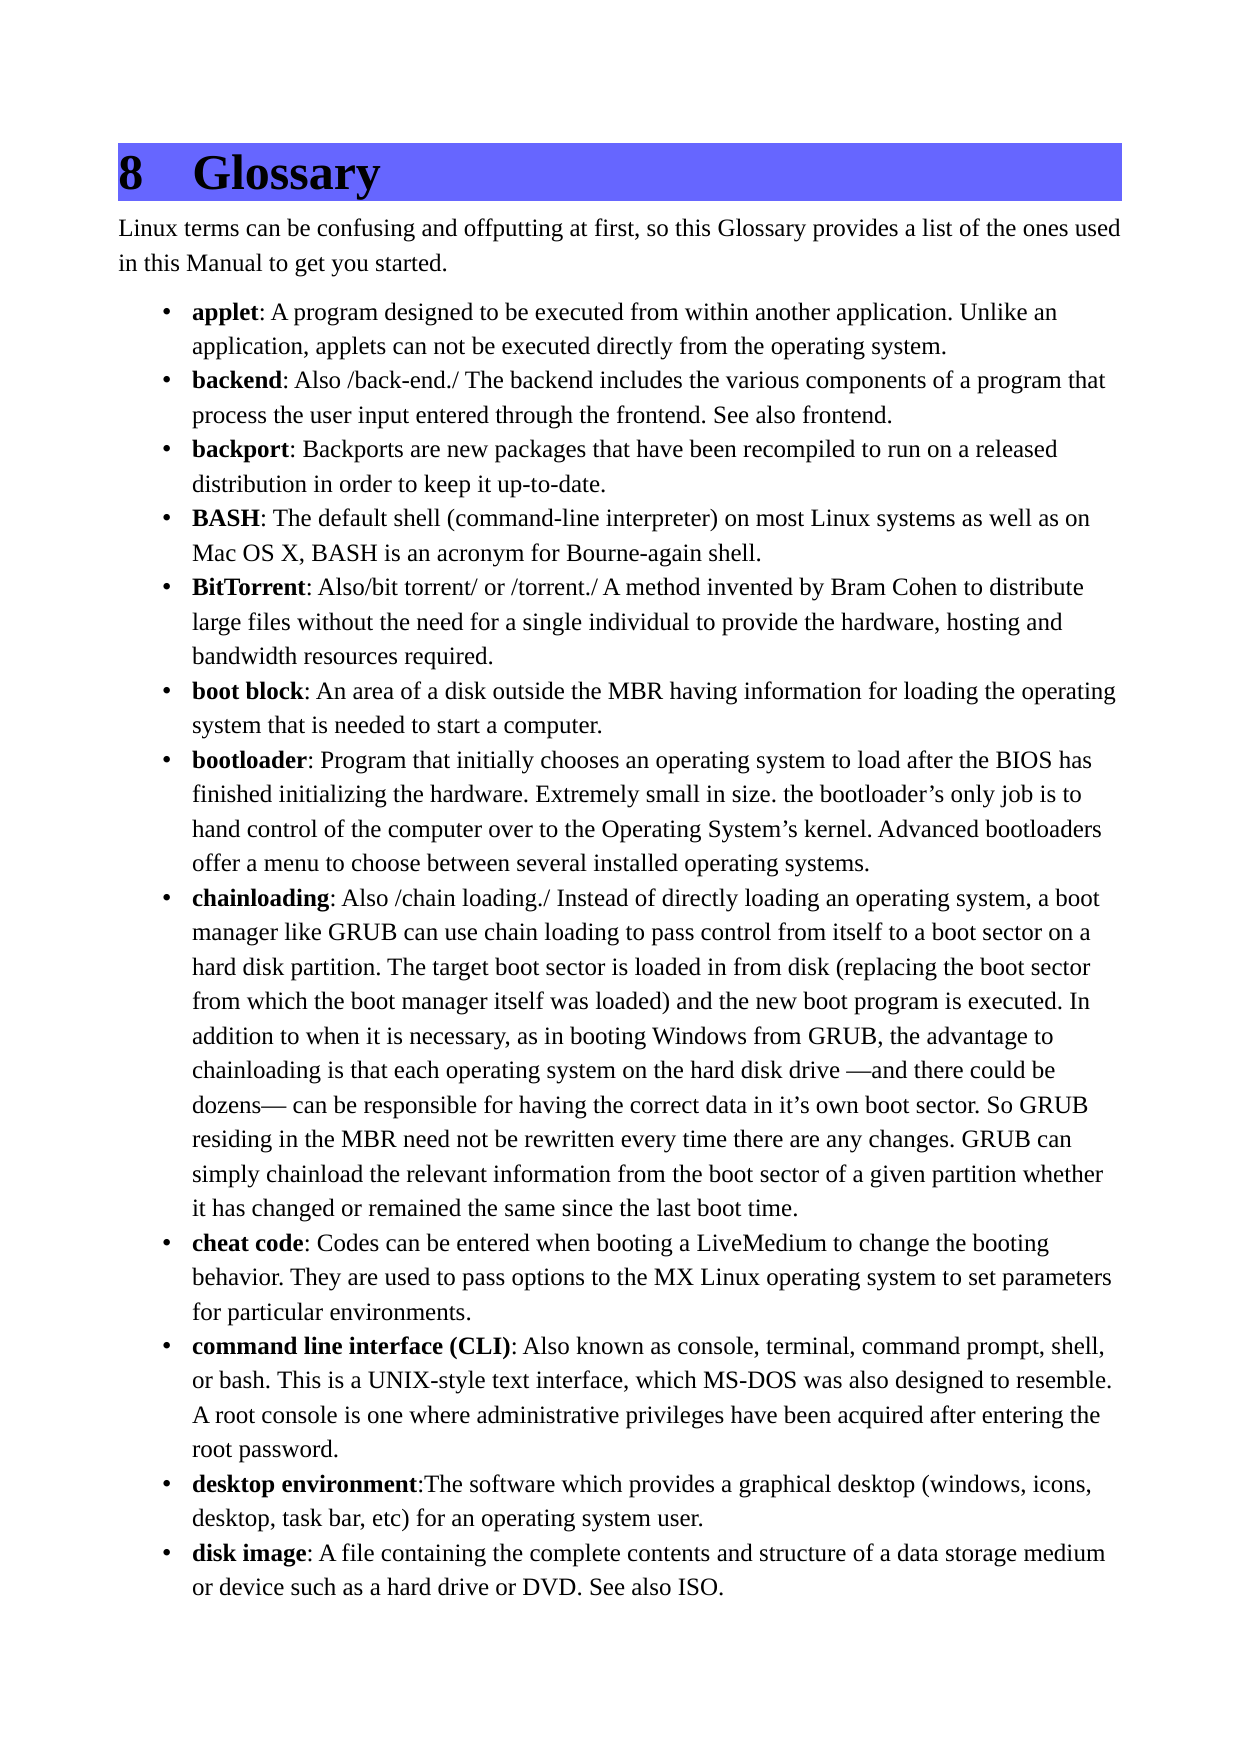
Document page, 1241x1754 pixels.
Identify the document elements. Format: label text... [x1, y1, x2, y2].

list chainloading: Also /chain loading./ Instead of directly loading an operating system, a boot manager like GRUB can use chain loading to pass control from itself to a boot sector on a hard disk partition. The target boot sector is loaded in from disk (replacing the boot sector from which the boot manager itself was loaded) and the new boot program is executed. In addition to when it is necessary, as in booting Windows from GRUB, the advantage to chainloading is that each operating system on the hard disk drive —and there could be dozens— can be responsible for having the correct data in it’s own boot sector. So GRUB residing in the MBR need not be rewritten every time there are any changes. GRUB can simply chainload the relevant information from the boot sector of a given partition whether it has changed or remained the same since the last boot time. [162, 883, 1122, 1222]
subtitle 8 Glossary [118, 143, 1122, 201]
list cheat code: Codes can be entered when booting a LiveMedium to change the booting behavior. They are used to pass options to the MX Linux operating system to set parameters for particular environments. [162, 1228, 1122, 1325]
list backport: Backports are new packages that have been recompiled to run on a released distribution in order to keep it up-to-date. [162, 434, 1122, 498]
list disk image: A file containing the complete contents and structure of a data storage medium or device such as a hard drive or DVD. See also ISO. [162, 1538, 1122, 1601]
list boot block: An area of a disk outside the MBR having information for loading the operating system that is needed to start a computer. [162, 676, 1122, 739]
text Linux terms can be confusing and offputting at first, so this Glossary provides a list of the ones used in this Manual to get you started. [118, 213, 1122, 276]
list command line interface (CLI): Also known as console, terminal, command prompt, shell, or bash. This is a UNIX-style text interface, which MS-DOS was also designed to resemble. A root console is one where administrative privileges have been acquired after entering the root password. [162, 1331, 1122, 1463]
list desktop environment:The software which provides a graphical desktop (windows, icons, desktop, task bar, etc) for an operating system user. [162, 1469, 1122, 1532]
list bootloader: Program that initially chooses an operating system to load after the BIOS has finished initializing the hardware. Extremely small in size. the bootloader’s only job is to hand control of the computer over to the Operating System’s kernel. Advanced bootloaders offer a menu to choose between several installed operating systems. [162, 745, 1122, 877]
list BitTorrent: Also/bit torrent/ or /torrent./ A method invented by Bram Cohen to distribute large files without the need for a single individual to provide the hardware, hosting and bandwidth resources required. [162, 572, 1122, 670]
list applet: A program designed to be executed from within another application. Unlike an application, applets can not be executed directly from the operating system. [162, 297, 1122, 360]
list BASH: The default shell (command-line interpreter) on most Linux systems as well as on Mac OS X, BASH is an acronym for Bourne-again shell. [162, 503, 1122, 567]
list backend: Also /back-end./ The backend includes the various components of a program that process the user input entered through the frontend. See also frontend. [162, 366, 1122, 429]
